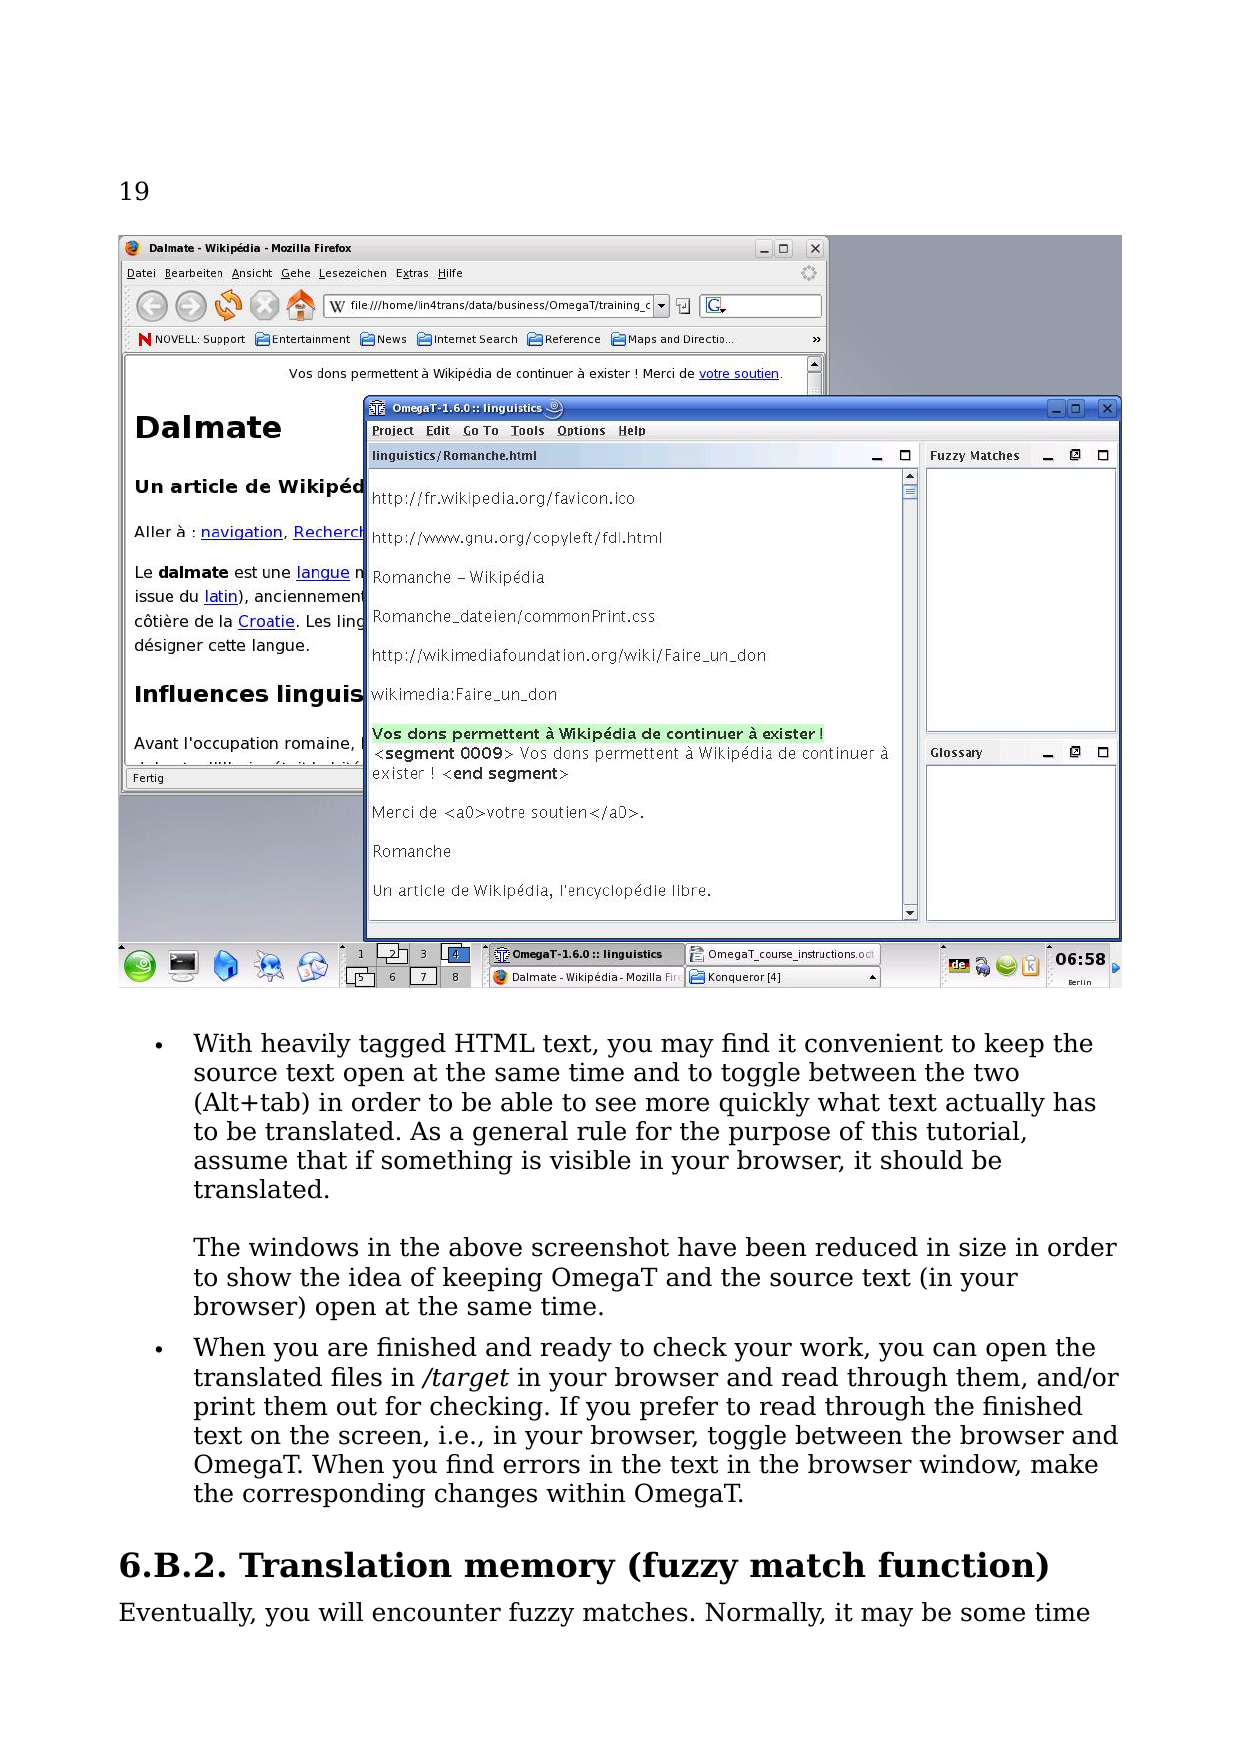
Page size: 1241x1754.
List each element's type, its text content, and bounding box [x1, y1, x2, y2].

list With heavily tagged HTML text, you may find it convenient to keep the source text open at the same time and to toggle between the two (Alt+tab) in order to be able to see more quickly what text actually has to be translated. As a general rule for the purpose of this tutorial, assume that if something is visible in your browser, it should be translated. The windows in the above screenshot have been reduced in size in order to show the idea of keeping OmegaT and the source text (in your browser) open at the same time. [156, 1029, 1122, 1321]
list When you are finished and ready to check your work, you can open the translated files in /target in your browser and read through them, and/or print them out for checking. If you prefer to read through the finished text on the screen, i.e., in your browser, toggle between the browser and OmegaT. When you find errors in the text in the browser window, make the corresponding changes within OmegaT. [156, 1334, 1122, 1509]
list 6.B.2. Translation memory (fuzzy match function) [118, 1546, 1122, 1585]
text Eventually, you will encounter fuzzy matches. Normally, it may be some time [118, 1598, 1122, 1627]
